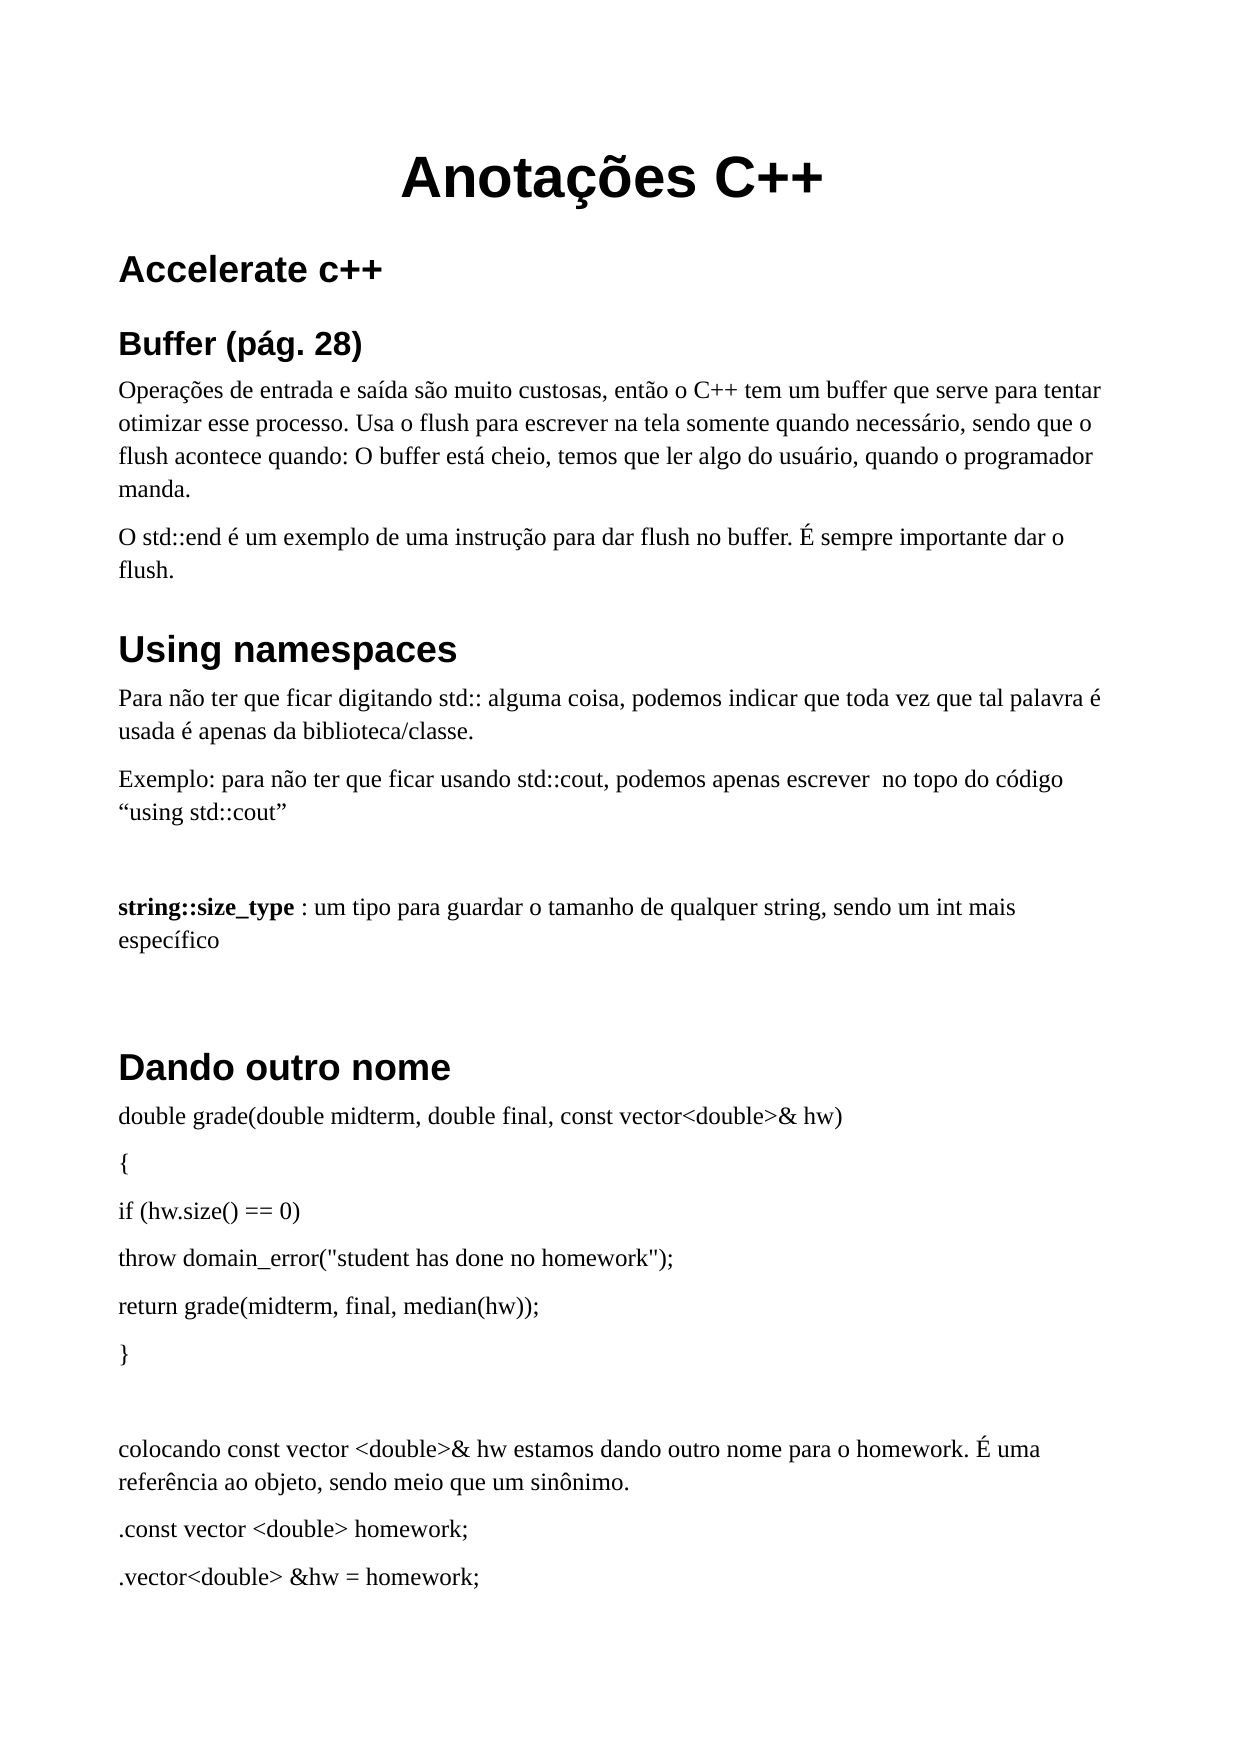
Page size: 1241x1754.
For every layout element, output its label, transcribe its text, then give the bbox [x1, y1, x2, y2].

subtitle Dando outro nome [118, 1045, 1122, 1088]
text .vector<double> &hw = homework; [118, 1562, 1122, 1591]
text O std::end é um exemplo de uma instrução para dar flush no buffer. É sempre importante dar o flush. [118, 522, 1122, 583]
subtitle Accelerate c++ [118, 248, 1122, 291]
text Exemplo: para não ter que ficar usando std::cout, podemos apenas escrever no topo do código “using std::cout” [118, 764, 1122, 825]
text .const vector <double> homework; [118, 1514, 1122, 1543]
text } [118, 1339, 1122, 1367]
text if (hw.size() == 0) [118, 1196, 1122, 1225]
text Operações de entrada e saída são muito custosas, então o C++ tem um buffer que serve para tentar otimizar esse processo. Usa o flush para escrever na tela somente quando necessário, sendo que o flush acontece quando: O buffer está cheio, temos que ler algo do usuário, quando o programador manda. [118, 375, 1122, 503]
text Para não ter que ficar digitando std:: alguma coisa, podemos indicar que toda vez que tal palavra é usada é apenas da biblioteca/classe. [118, 683, 1122, 745]
subtitle Using namespaces [118, 627, 1122, 671]
text colocando const vector <double>& hw estamos dando outro nome para o homework. É uma referência ao objeto, sendo meio que um sinônimo. [118, 1434, 1122, 1496]
text double grade(double midterm, double final, const vector<double>& hw) [118, 1101, 1122, 1129]
text return grade(midterm, final, median(hw)); [118, 1291, 1122, 1320]
text throw domain_error("student has done no homework"); [118, 1243, 1122, 1272]
text { [118, 1148, 1122, 1177]
title Anotações C++ [118, 143, 1122, 210]
subtitle Buffer (pág. 28) [118, 324, 1122, 363]
text string::size_type : um tipo para guardar o tamanho de qualquer string, sendo um int mais específico [118, 892, 1122, 954]
